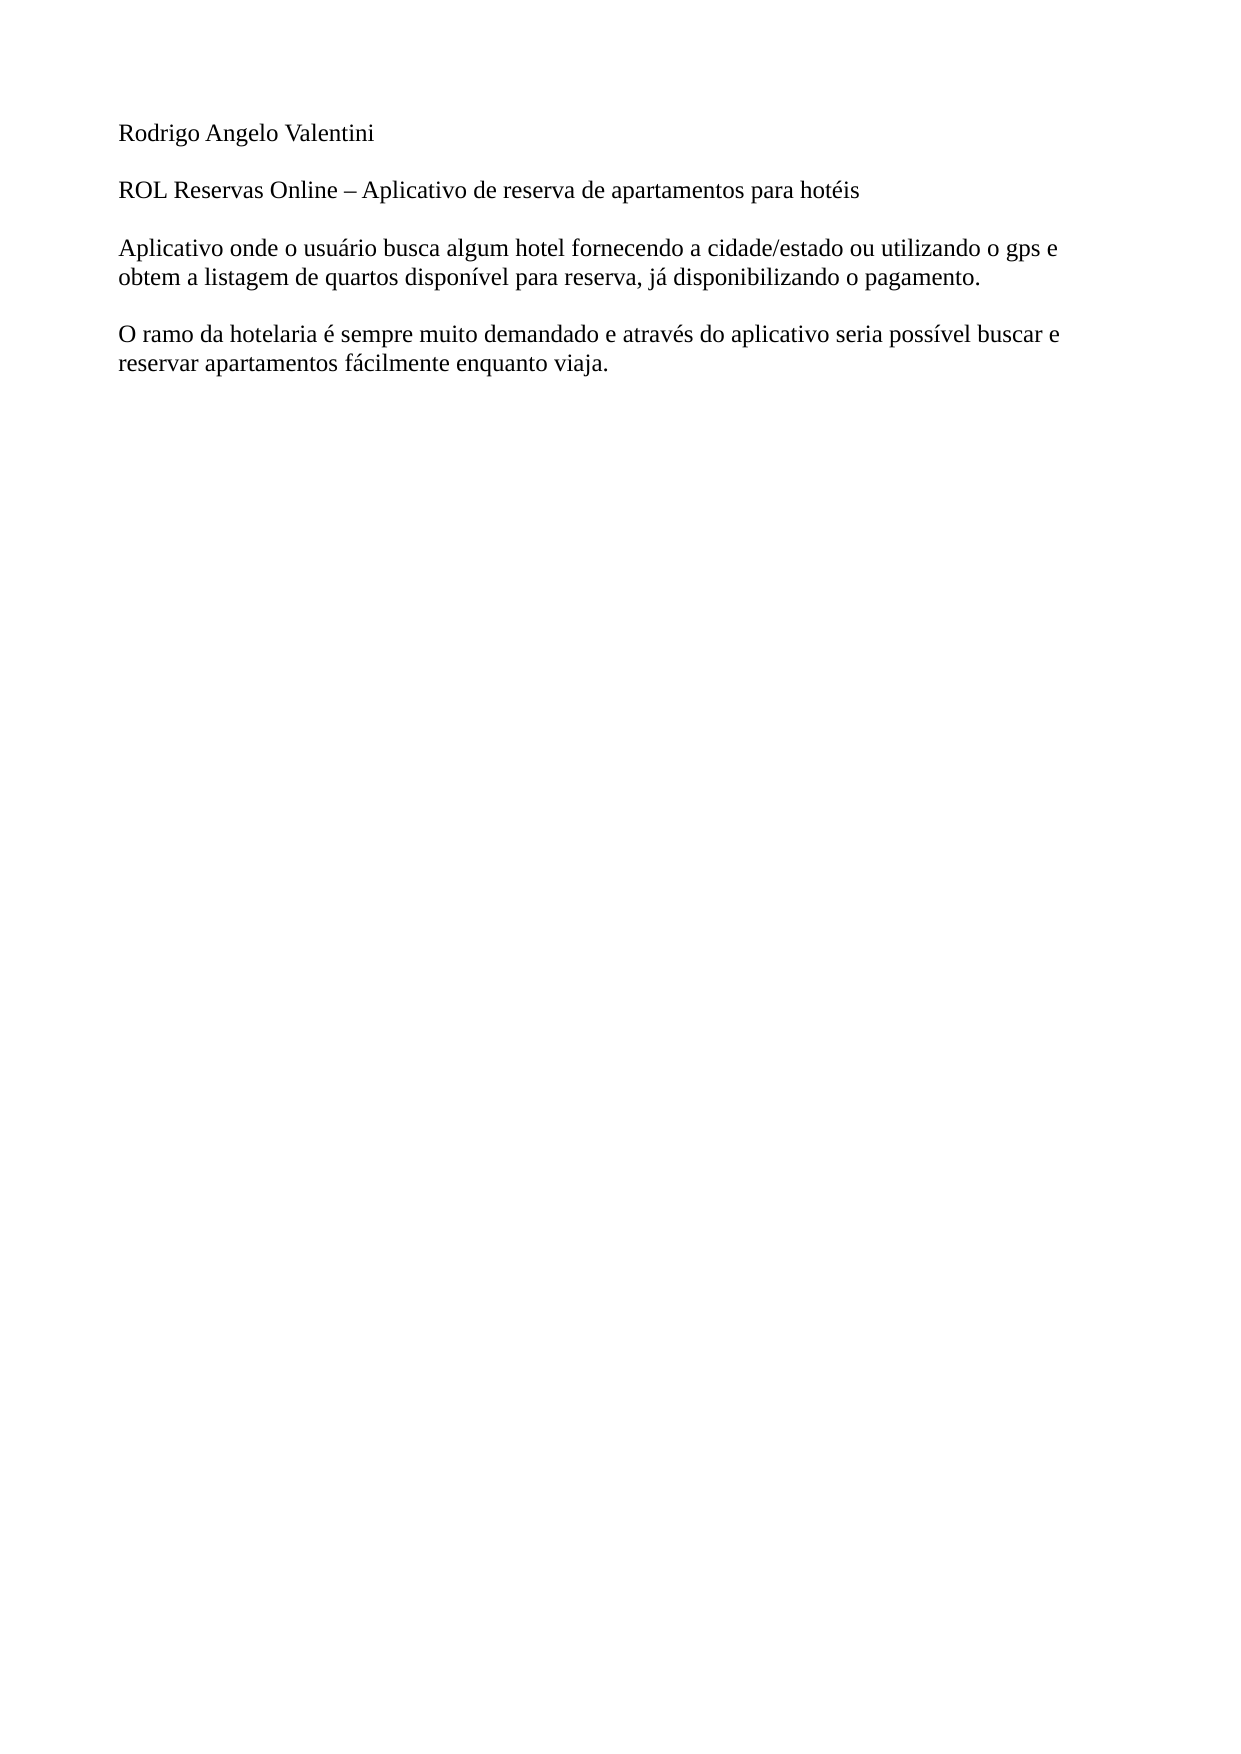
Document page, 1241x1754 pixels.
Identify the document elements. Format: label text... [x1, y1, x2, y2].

text Rodrigo Angelo Valentini [118, 118, 1122, 147]
text Aplicativo onde o usuário busca algum hotel fornecendo a cidade/estado ou utilizando o gps e obtem a listagem de quartos disponível para reserva, já disponibilizando o pagamento. [118, 233, 1122, 291]
text ROL Reservas Online – Aplicativo de reserva de apartamentos para hotéis [118, 176, 1122, 204]
text O ramo da hotelaria é sempre muito demandado e através do aplicativo seria possível buscar e reservar apartamentos fácilmente enquanto viaja. [118, 319, 1122, 377]
